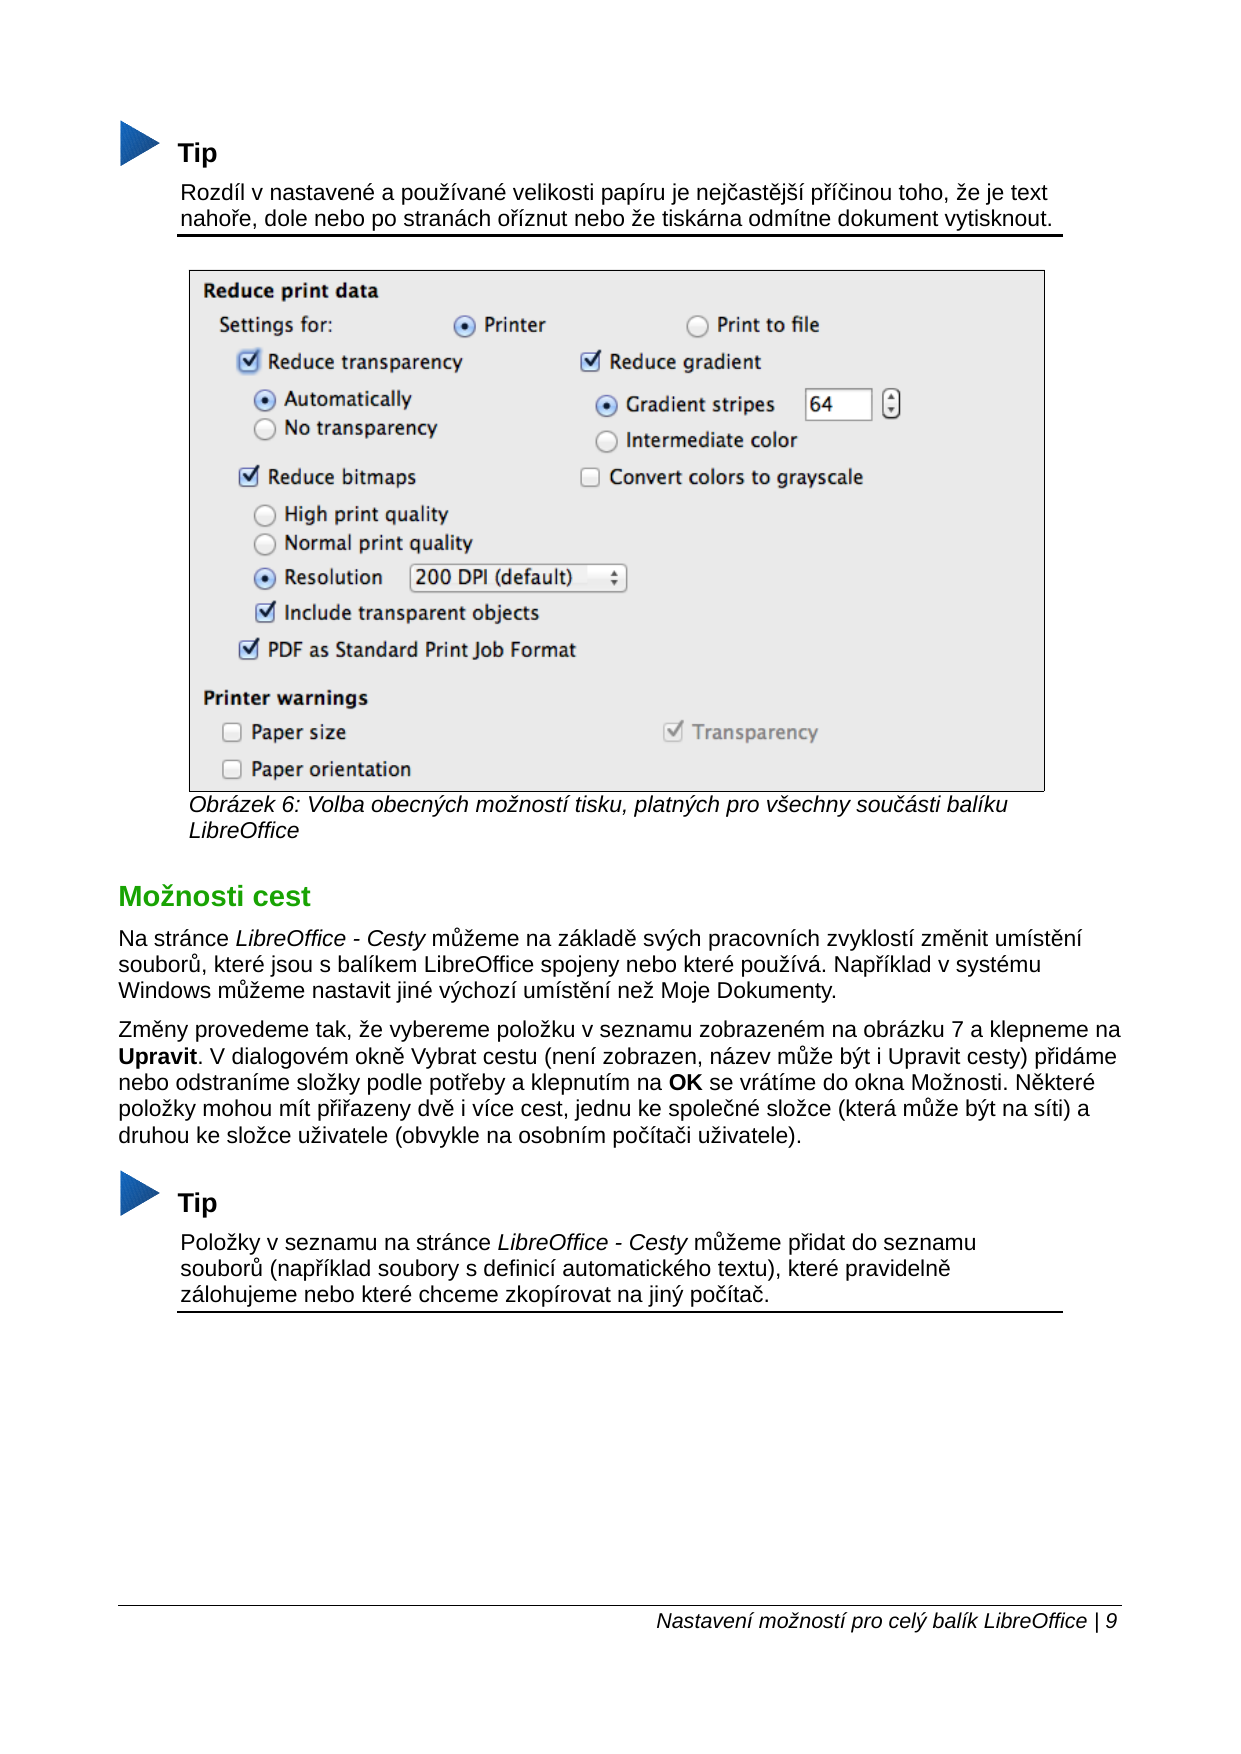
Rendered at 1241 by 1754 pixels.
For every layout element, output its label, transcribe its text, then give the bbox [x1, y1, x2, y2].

picture [190, 271, 1044, 791]
text Na stránce LibreOffice - Cesty můžeme na základě svých pracovních zvyklostí změnit umístění souborů, které jsou s balíkem LibreOffice spojeny nebo které používá. Například v systému Windows můžeme nastavit jiné výchozí umístění než Moje Dokumenty. [118, 925, 1122, 1004]
text Rozdíl v nastavené a používané velikosti papíru je nejčastější příčinou toho, že je text nahoře, dole nebo po stranách oříznut nebo že tiskárna odmítne dokument vytisknout. [177, 176, 1063, 234]
text Položky v seznamu na stránce LibreOffice - Cesty můžeme přidat do seznamu souborů (například soubory s definicí automatického textu), které pravidelně zálohujeme nebo které chceme zkopírovat na jiný počítač. [177, 1226, 1063, 1311]
text Obrázek 6: Volba obecných možností tisku, platných pro všechny součásti balíku LibreOffice [188, 791, 1052, 844]
text Změny provedeme tak, že vybereme položku v seznamu zobrazeném na obrázku 7 a klepneme na Upravit. V dialogovém okně Vybrat cestu (není zobrazen, název může být i Upravit cesty) přidáme nebo odstraníme složky podle potřeby a klepnutím na OK se vrátíme do okna Možnosti. Některé položky mohou mít přiřazeny dvě i více cest, jednu ke společné složce (která může být na síti) a druhou ke složce uživatele (obvykle na osobním počítači uživatele). [118, 1016, 1122, 1148]
subtitle Možnosti cest [118, 879, 1122, 913]
subtitle Tip [118, 1168, 1122, 1218]
subtitle Tip [118, 118, 1122, 168]
